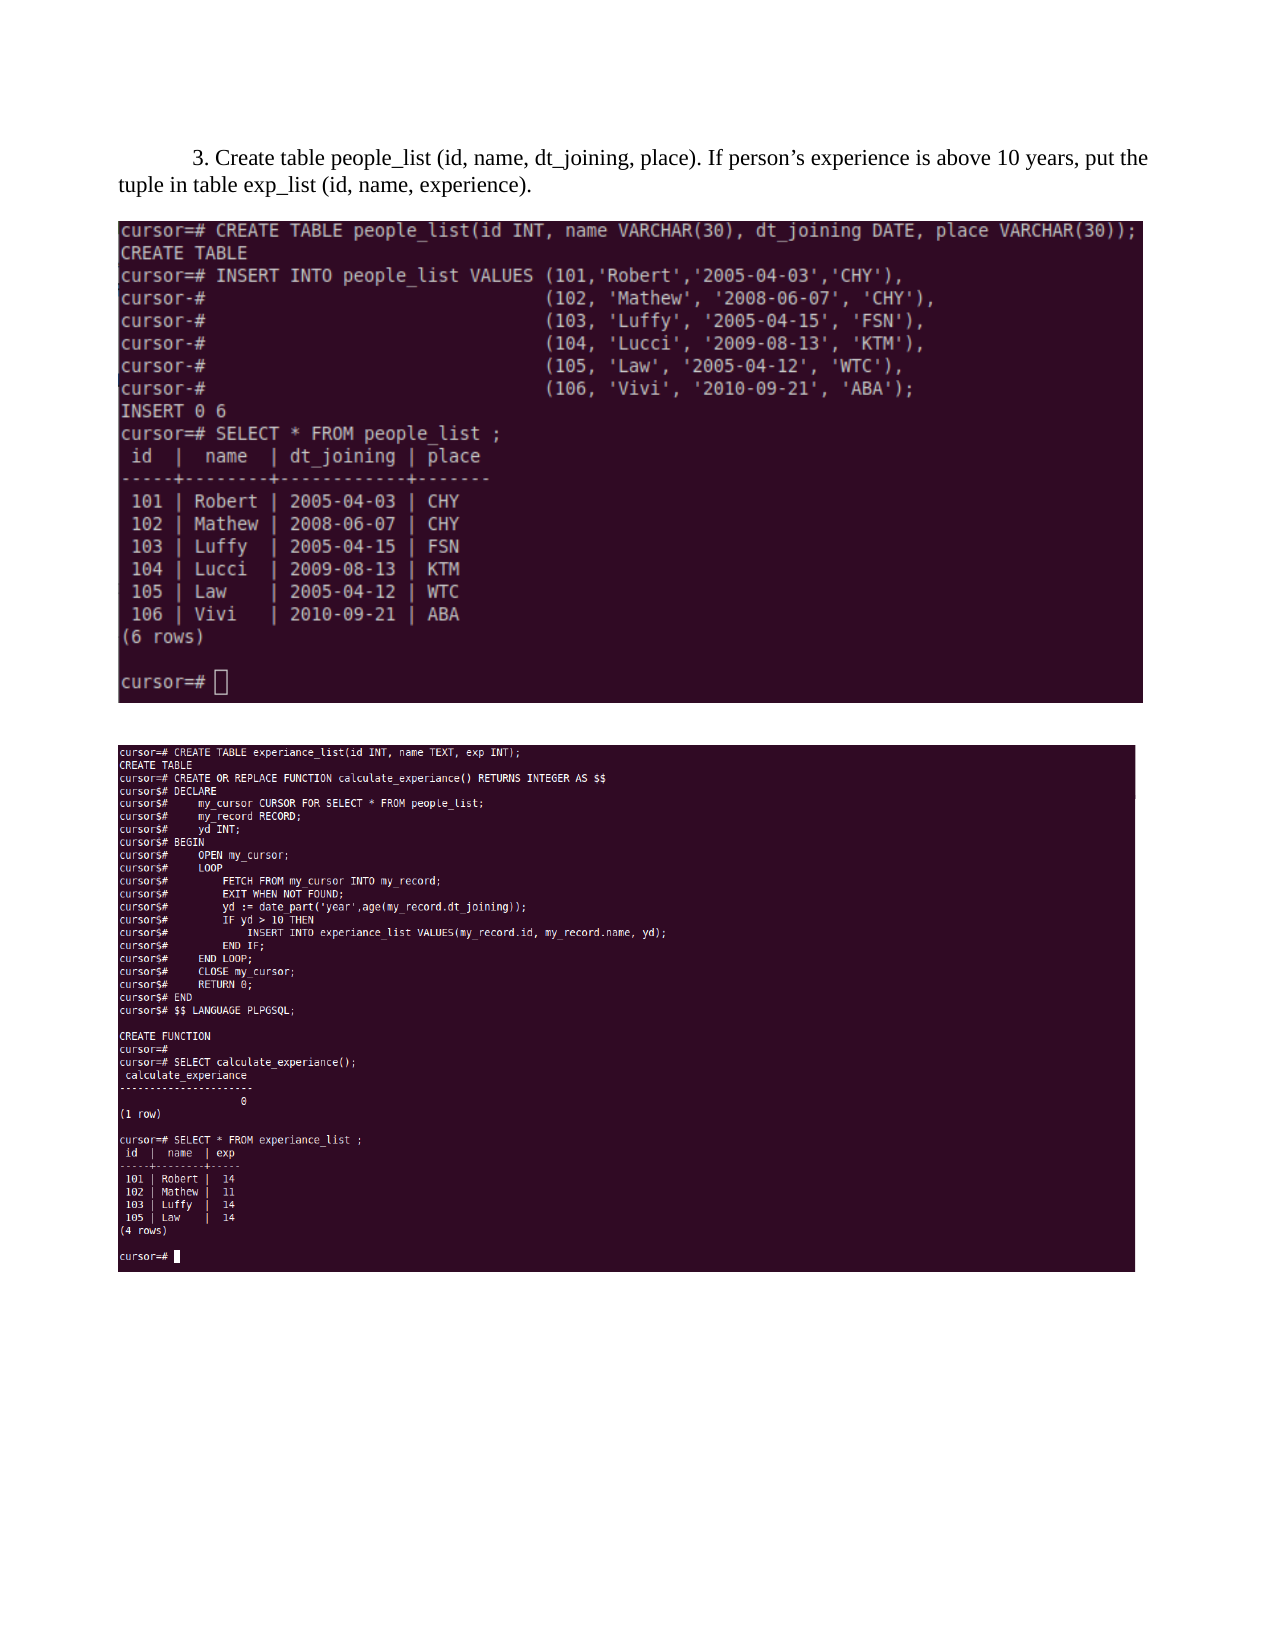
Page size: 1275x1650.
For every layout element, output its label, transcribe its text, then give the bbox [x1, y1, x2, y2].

picture [118, 795, 1136, 1272]
picture [118, 221, 1143, 703]
text 3. Create table people_list (id, name, dt_joining, place). If person’s experience is above 10 years, put the tuple in table exp_list (id, name, experience). [118, 144, 1157, 197]
